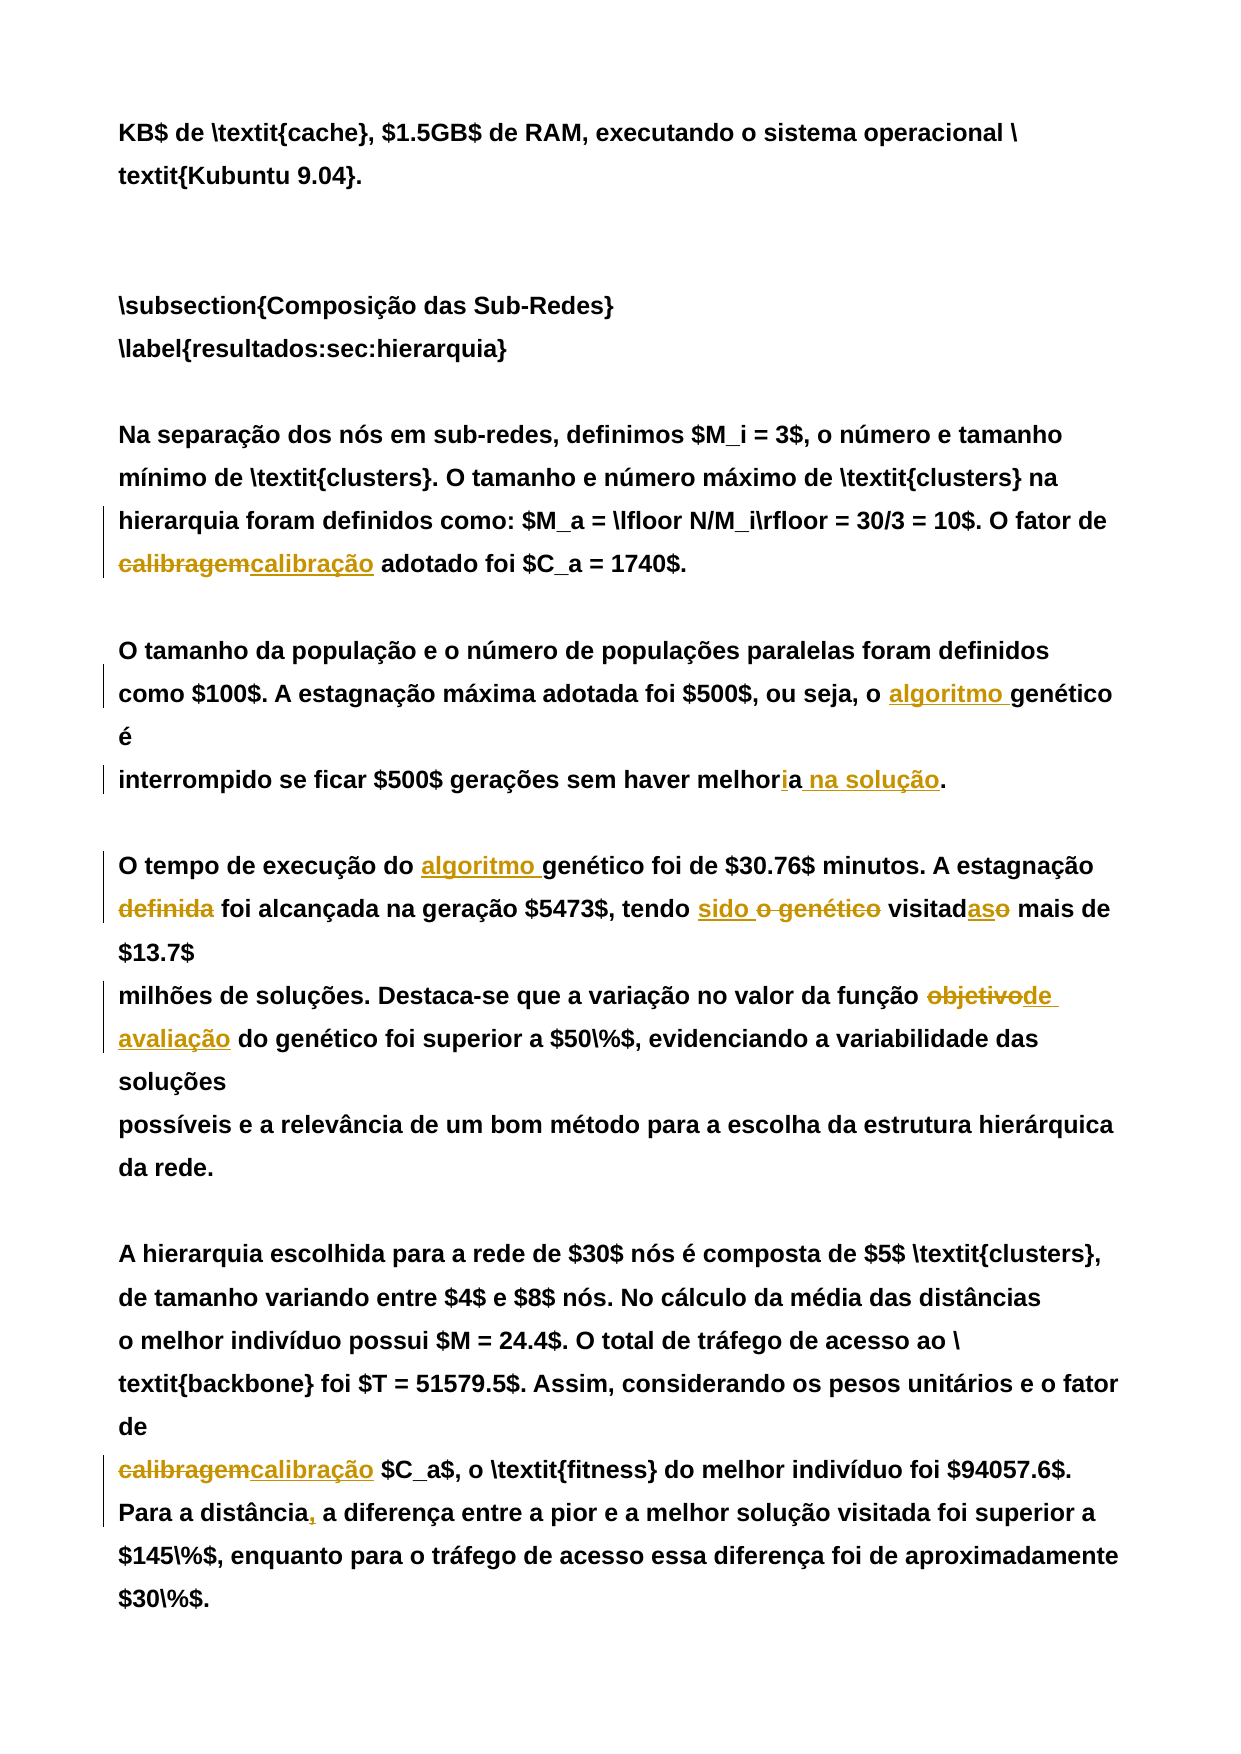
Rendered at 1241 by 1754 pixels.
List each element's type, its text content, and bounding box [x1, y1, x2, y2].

text calibração $C_a$, o \textit{fitness} do melhor indivíduo foi $94057.6$. Para a distância, a diferença entre a pior e a melhor solução visitada foi superior a [118, 1455, 1122, 1527]
text interrompido se ficar $500$ gerações sem haver melhoria na solução. [118, 765, 1122, 794]
text milhões de soluções. Destaca-se que a variação no valor da função de avaliação do genético foi superior a $50\%$, evidenciando a variabilidade das soluções [118, 981, 1122, 1096]
text $145\%$, enquanto para o tráfego de acesso essa diferença foi de aproximadamente $30\%$. [118, 1541, 1122, 1613]
text hierarquia foram definidos como: $M_a = \lfloor N/M_i\rfloor = 30/3 = 10$. O fator de calibração adotado foi $C_a = 1740$. [118, 506, 1122, 578]
text KB$ de \textit{cache}, $1.5GB$ de RAM, executando o sistema operacional \textit{Kubuntu 9.04}. [118, 118, 1122, 190]
text possíveis e a relevância de um bom método para a escolha da estrutura hierárquica da rede. [118, 1110, 1122, 1182]
text o melhor indivíduo possui $M = 24.4$. O total de tráfego de acesso ao \textit{backbone} foi $T = 51579.5$. Assim, considerando os pesos unitários e o fator de [118, 1326, 1122, 1441]
text O tempo de execução do algoritmo genético foi de $30.76$ minutos. A estagnação foi alcançada na geração $5473$, tendo sido visitadas mais de $13.7$ [118, 851, 1122, 966]
text O tamanho da população e o número de populações paralelas foram definidos como $100$. A estagnação máxima adotada foi $500$, ou seja, o algoritmo genético é [118, 636, 1122, 751]
text Na separação dos nós em sub-redes, definimos $M_i = 3$, o número e tamanho mínimo de \textit{clusters}. O tamanho e número máximo de \textit{clusters} na [118, 420, 1122, 492]
text \label{resultados:sec:hierarquia} [118, 334, 1122, 362]
text \subsection{Composição das Sub-Redes} [118, 291, 1122, 319]
text A hierarquia escolhida para a rede de $30$ nós é composta de $5$ \textit{clusters}, de tamanho variando entre $4$ e $8$ nós. No cálculo da média das distâncias [118, 1239, 1122, 1311]
